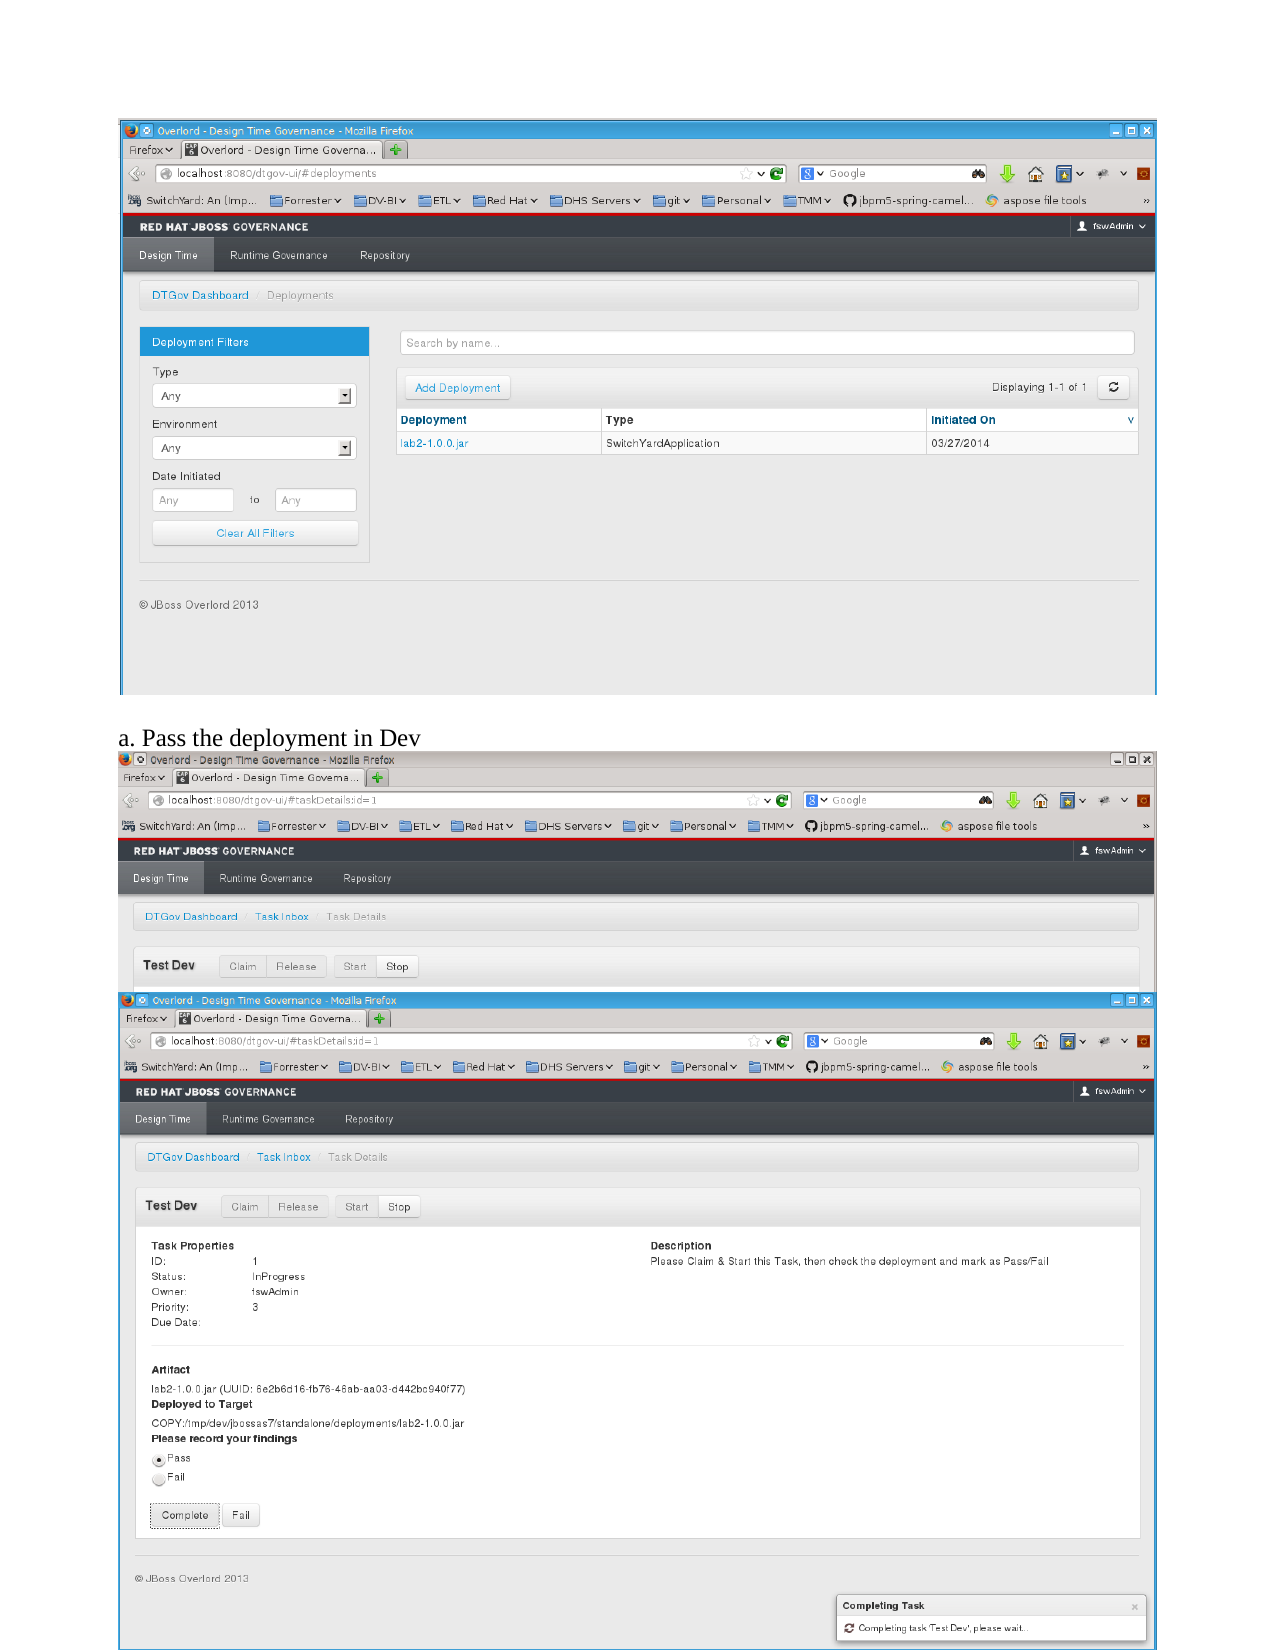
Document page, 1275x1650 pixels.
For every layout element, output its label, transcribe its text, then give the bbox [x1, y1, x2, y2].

text a. Pass the deployment in Dev [118, 723, 1157, 751]
picture [118, 751, 1157, 1650]
picture [118, 118, 1157, 695]
